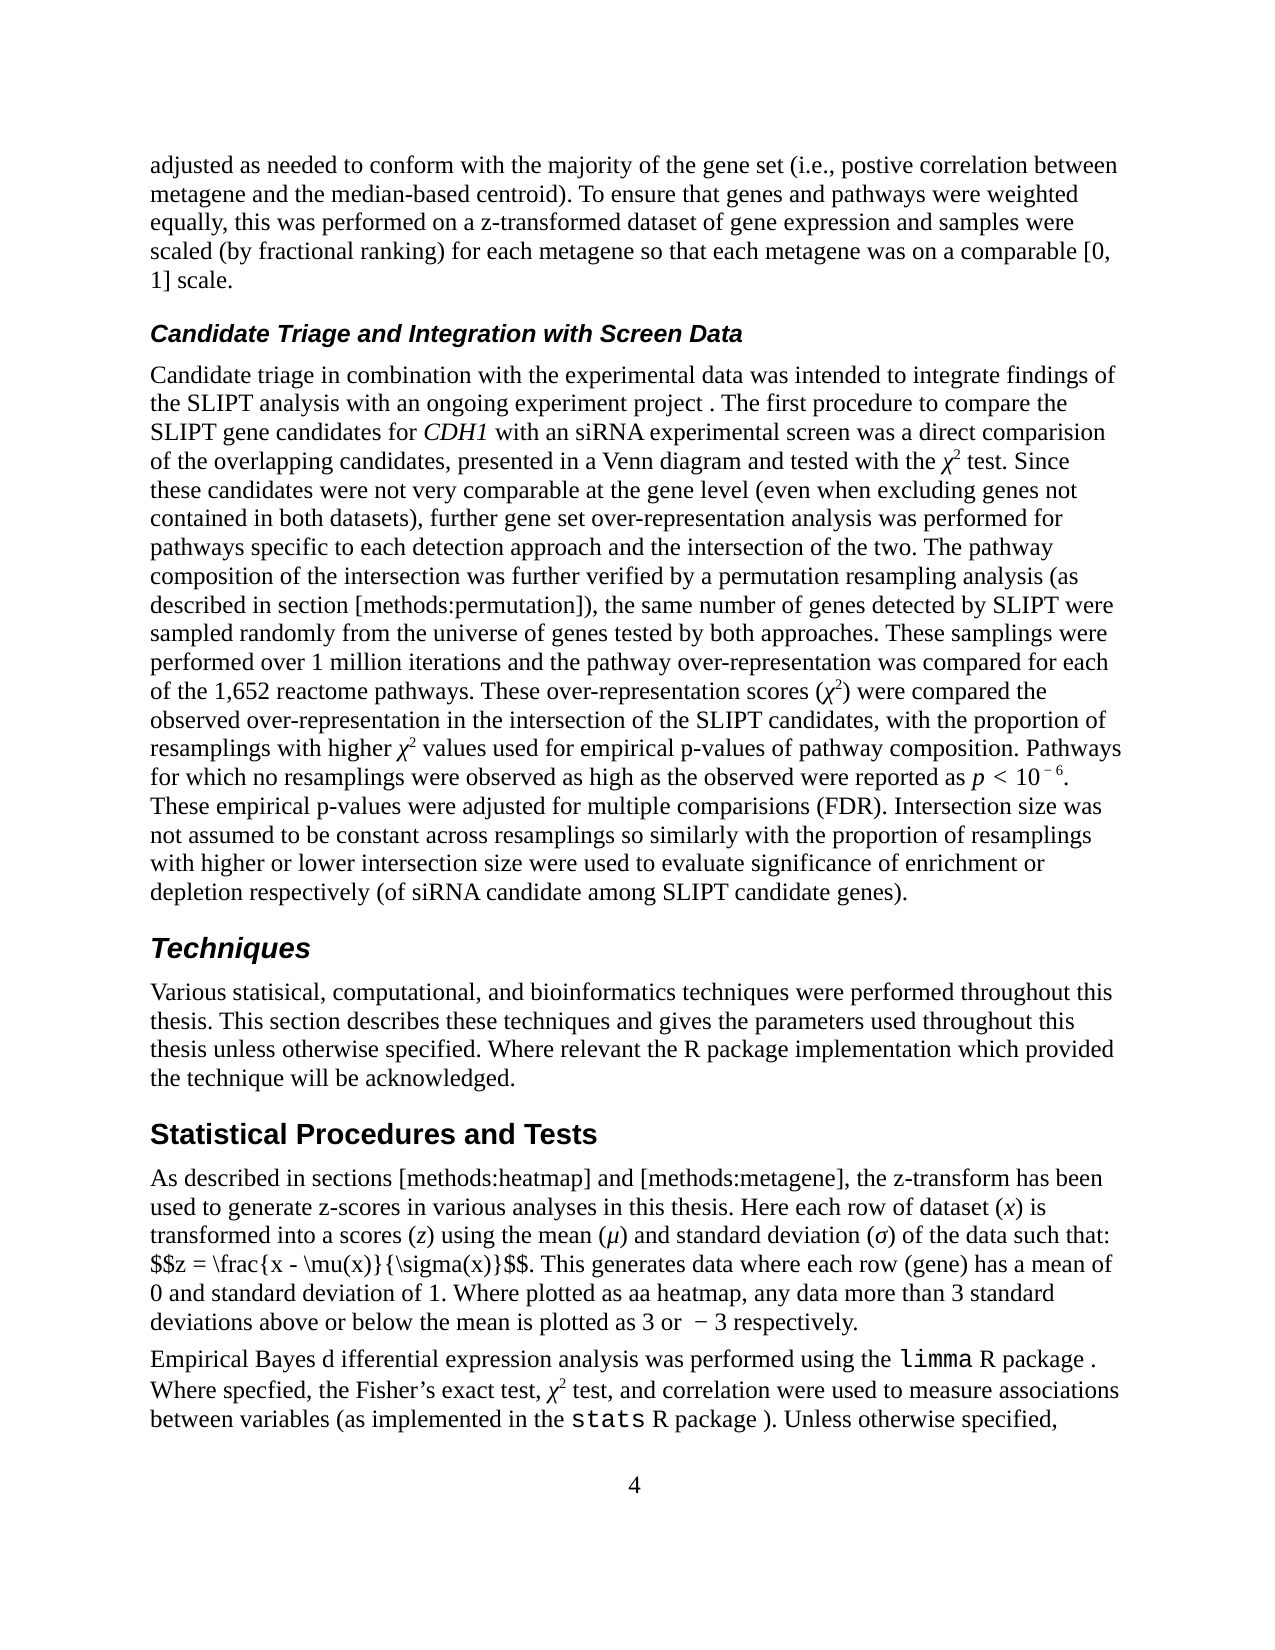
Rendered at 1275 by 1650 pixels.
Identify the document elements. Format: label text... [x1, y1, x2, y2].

subtitle Techniques [150, 931, 1125, 964]
text As described in sections [methods:heatmap] and [methods:metagene], the z-transform has been used to generate z-scores in various analyses in this thesis. Here each row of dataset (x) is transformed into a scores (z) using the mean (μ) and standard deviation (σ) of the data such that: $$z = \frac{x - \mu(x)}{\sigma(x)}$$. This generates data where each row (gene) has a mean of 0 and standard deviation of 1. Where plotted as aa heatmap, any data more than 3 standard deviations above or below the mean is plotted as 3 or − 3 respectively. [150, 1163, 1125, 1336]
subtitle Statistical Procedures and Tests [150, 1117, 1125, 1151]
text Various statisical, computational, and bioinformatics techniques were performed throughout this thesis. This section describes these techniques and gives the parameters used throughout this thesis unless otherwise specified. Where relevant the R package implementation which provided the technique will be acknowledged. [150, 977, 1125, 1092]
subtitle Candidate Triage and Integration with Screen Data [150, 319, 1125, 347]
text Empirical Bayes d ifferential expression analysis was performed using the limma R package . Where specfied, the Fisher’s exact test, χ2 test, and correlation were used to measure associations between variables (as implemented in the stats R package ). Unless otherwise specified, [150, 1344, 1125, 1435]
text adjusted as needed to conform with the majority of the gene set (i.e., postive correlation between metagene and the median-based centroid). To ensure that genes and pathways were weighted equally, this was performed on a z-transformed dataset of gene expression and samples were scaled (by fractional ranking) for each metagene so that each metagene was on a comparable [0, 1] scale. [150, 150, 1125, 294]
text Candidate triage in combination with the experimental data was intended to integrate findings of the SLIPT analysis with an ongoing experiment project . The first procedure to compare the SLIPT gene candidates for CDH1 with an siRNA experimental screen was a direct comparision of the overlapping candidates, presented in a Venn diagram and tested with the χ2 test. Since these candidates were not very comparable at the gene level (even when excluding genes not contained in both datasets), further gene set over-representation analysis was performed for pathways specific to each detection approach and the intersection of the two. The pathway composition of the intersection was further verified by a permutation resampling analysis (as described in section [methods:permutation]), the same number of genes detected by SLIPT were sampled randomly from the universe of genes tested by both approaches. These samplings were performed over 1 million iterations and the pathway over-representation was compared for each of the 1,652 reactome pathways. These over-representation scores (χ2) were compared the observed over-representation in the intersection of the SLIPT candidates, with the proportion of resamplings with higher χ2 values used for empirical p-values of pathway composition. Pathways for which no resamplings were observed as high as the observed were reported as p < 10 − 6. These empirical p-values were adjusted for multiple comparisions (FDR). Intersection size was not assumed to be constant across resamplings so similarly with the proportion of resamplings with higher or lower intersection size were used to evaluate significance of enrichment or depletion respectively (of siRNA candidate among SLIPT candidate genes). [150, 360, 1125, 906]
